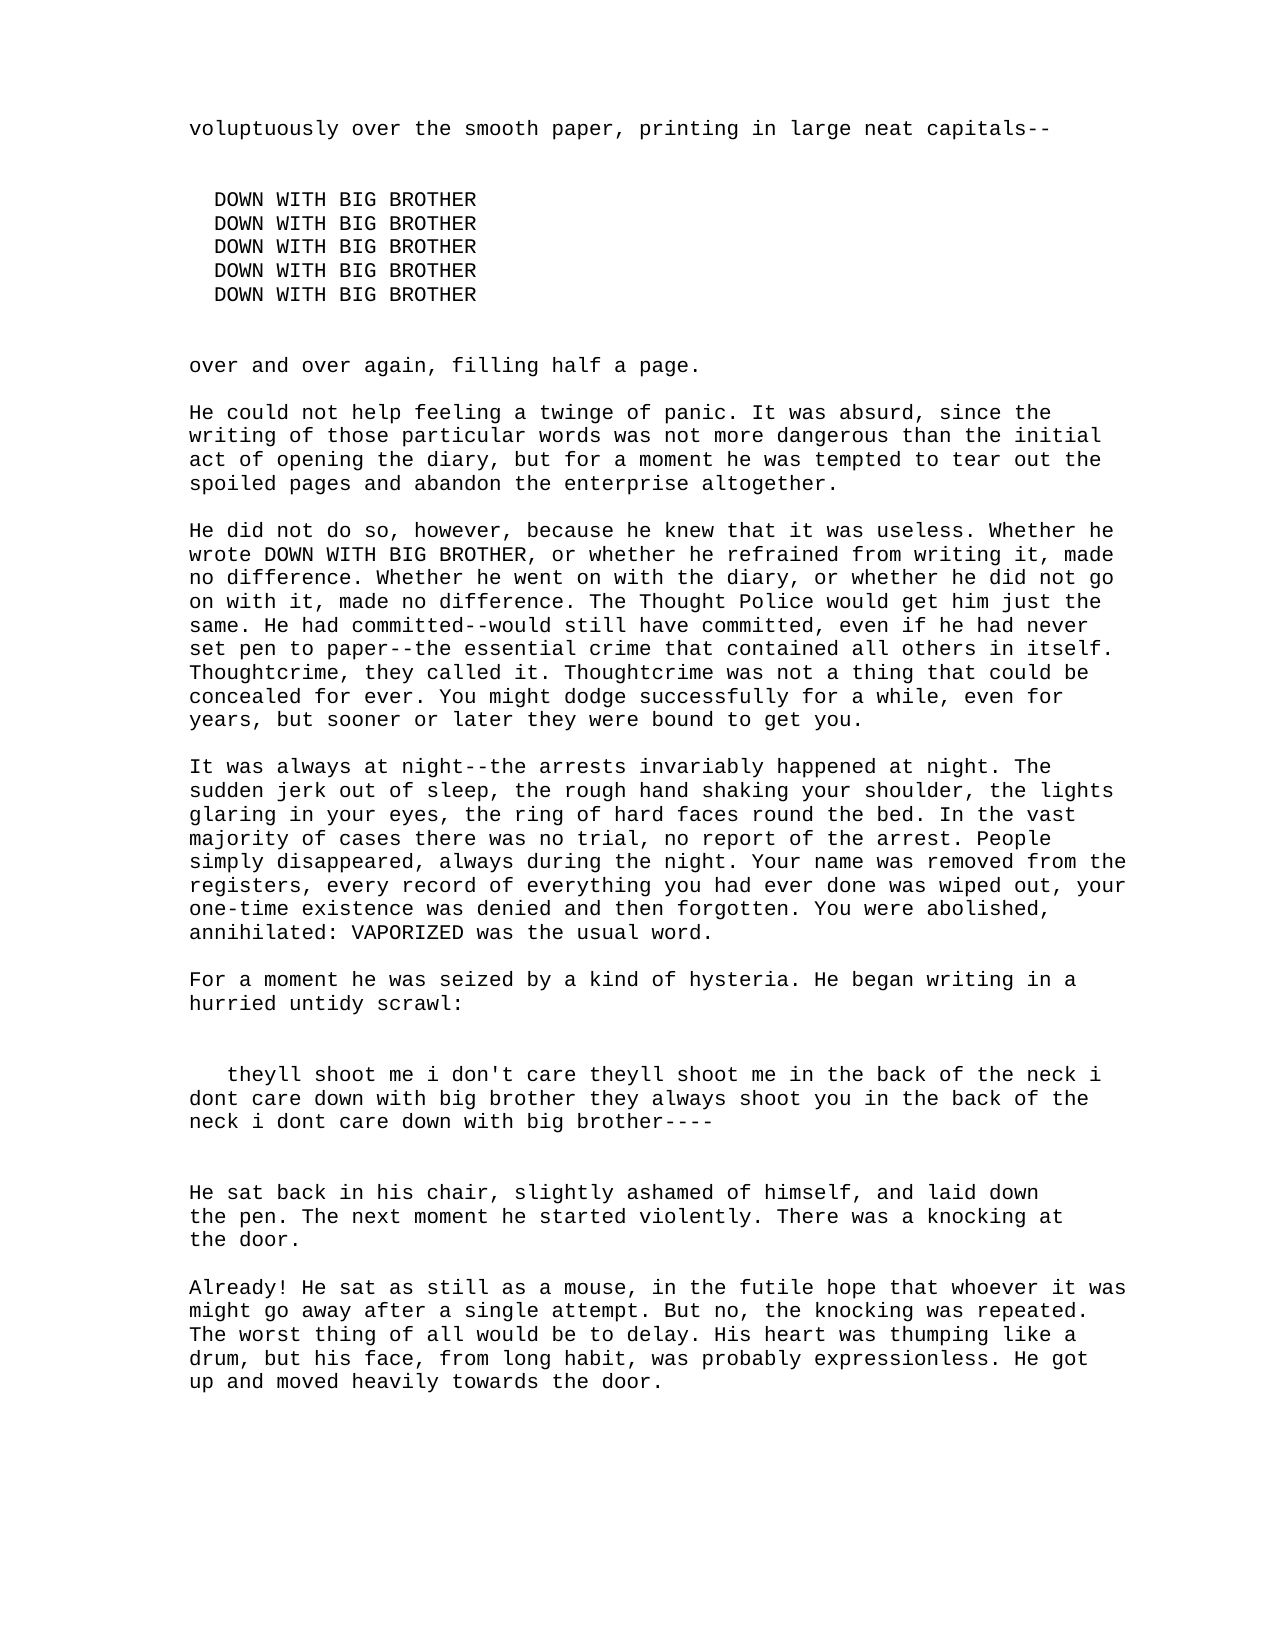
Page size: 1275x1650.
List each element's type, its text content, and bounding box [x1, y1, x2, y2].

text wrote DOWN WITH BIG BROTHER, or whether he refrained from writing it, made [189, 544, 1185, 567]
text same. He had committed--would still have committed, even if he had never [189, 615, 1185, 638]
text no difference. Whether he went on with the diary, or whether he did not go [189, 567, 1185, 591]
text concealed for ever. You might dodge successfully for a while, even for [189, 686, 1185, 709]
text might go away after a single attempt. But no, the knocking was repeated. [189, 1300, 1185, 1324]
text The worst thing of all would be to delay. His heart was thumping like a [189, 1324, 1185, 1348]
text on with it, made no difference. The Thought Police would get him just the [189, 591, 1185, 615]
text annihilated: VAPORIZED was the usual word. For a moment he was seized by a kind of hysteria. He began writing in a [189, 922, 1185, 993]
text act of opening the diary, but for a moment he was tempted to tear out the [189, 449, 1185, 473]
text glaring in your eyes, the ring of hard faces round the bed. In the vast [189, 804, 1185, 827]
text hurried untidy scrawl: theyll shoot me i don't care theyll shoot me in the back of the neck i [189, 993, 1185, 1088]
text set pen to paper--the essential crime that contained all others in itself. [189, 638, 1185, 662]
text neck i dont care down with big brother---- He sat back in his chair, slightly ashamed of himself, and laid down [189, 1111, 1185, 1206]
text years, but sooner or later they were bound to get you. It was always at night--the arrests invariably happened at night. The [189, 709, 1185, 780]
text the pen. The next moment he started violently. There was a knocking at [189, 1206, 1185, 1229]
text voluptuously over the smooth paper, printing in large neat capitals-- DOWN WITH BIG BROTHER DOWN WITH BIG BROTHER DOWN WITH BIG BROTHER DOWN WITH BIG BROTHER DOWN WITH BIG BROTHER over and over again, filling half a page. He could not help feeling a twinge of panic. It was absurd, since the [189, 118, 1185, 426]
text drum, but his face, from long habit, was probably expressionless. He got [189, 1348, 1185, 1371]
text up and moved heavily towards the door. [189, 1371, 1185, 1513]
text majority of cases there was no trial, no report of the arrest. People [189, 827, 1185, 851]
text the door. Already! He sat as still as a mouse, in the futile hope that whoever it was [189, 1229, 1185, 1300]
text registers, every record of everything you had ever done was wiped out, your [189, 875, 1185, 898]
text spoiled pages and abandon the enterprise altogether. He did not do so, however, because he knew that it was useless. Whether he [189, 473, 1185, 544]
text simply disappeared, always during the night. Your name was removed from the [189, 851, 1185, 875]
text one-time existence was denied and then forgotten. You were abolished, [189, 898, 1185, 922]
text Thoughtcrime, they called it. Thoughtcrime was not a thing that could be [189, 662, 1185, 686]
text dont care down with big brother they always shoot you in the back of the [189, 1088, 1185, 1111]
text sudden jerk out of sleep, the rough hand shaking your shoulder, the lights [189, 780, 1185, 804]
text writing of those particular words was not more dangerous than the initial [189, 426, 1185, 449]
